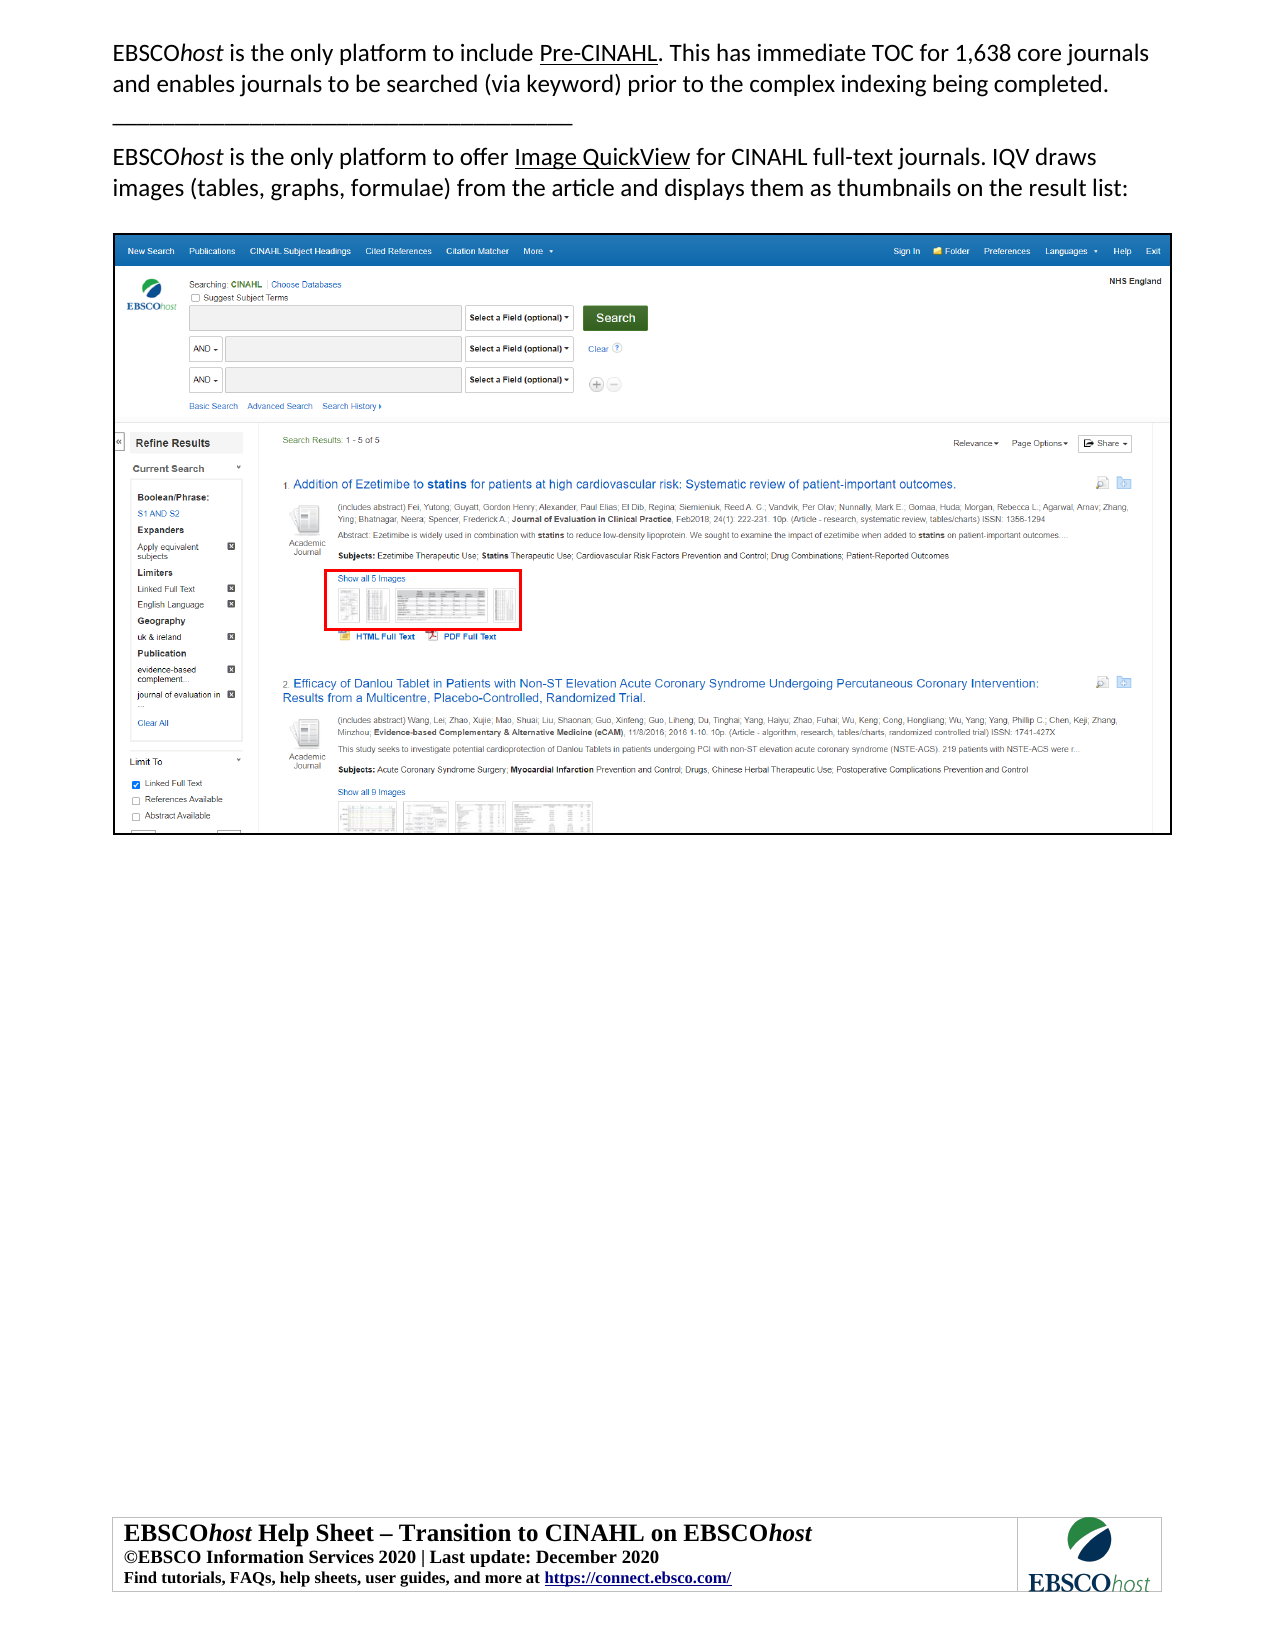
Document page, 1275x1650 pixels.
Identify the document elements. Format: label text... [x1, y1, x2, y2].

text EBSCOhost is the only platform to include Pre-CINAHL. This has immediate TOC for 1,638 core journals and enables journals to be searched (via keyword) prior to the complex indexing being completed. [112, 37, 1162, 98]
text _____________________________________ [112, 98, 1162, 129]
text EBSCOhost is the only platform to offer Image QuickView for CINAHL full-text journals. IQV draws images (tables, graphs, formulae) from the article and displays them as thumbnails on the result list: [112, 142, 1162, 203]
